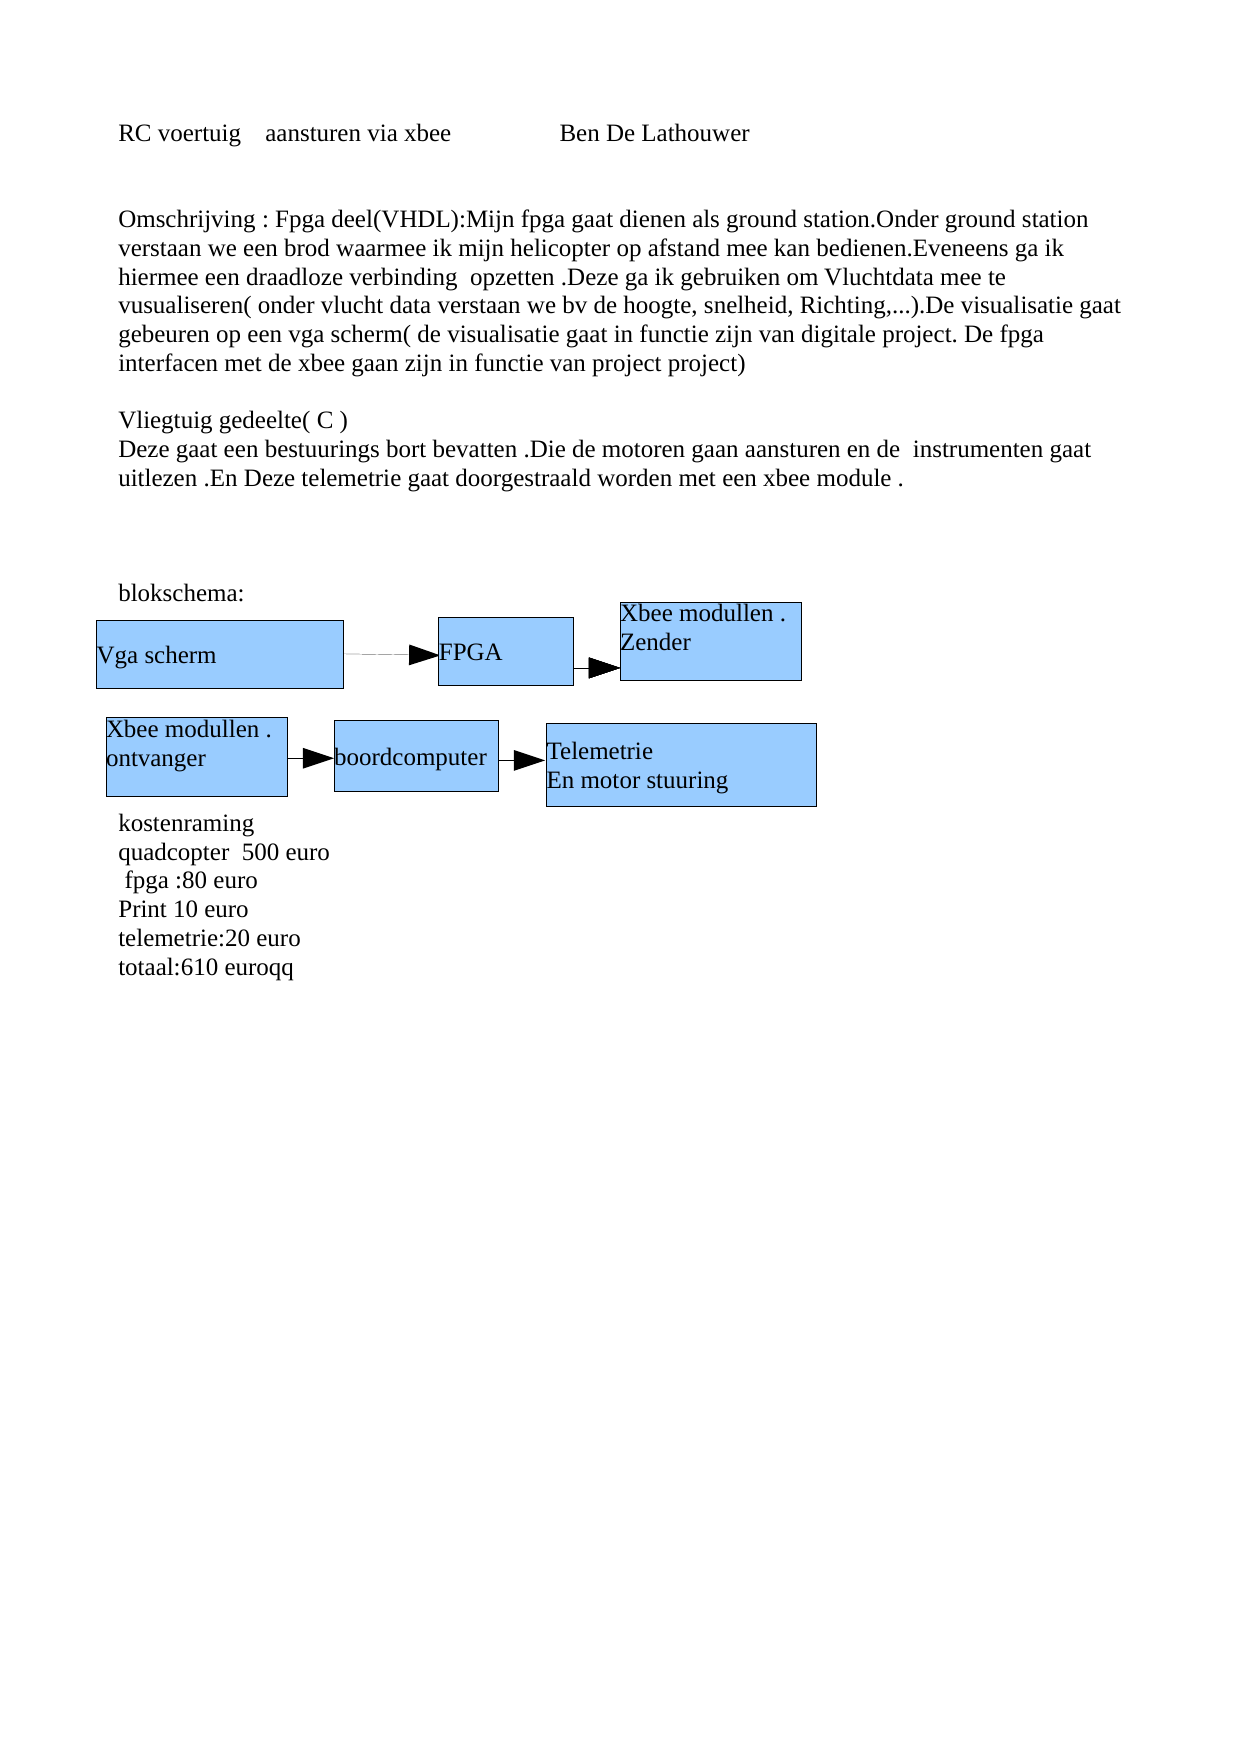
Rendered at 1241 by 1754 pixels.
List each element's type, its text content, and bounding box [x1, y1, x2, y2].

text Deze gaat een bestuurings bort bevatten .Die de motoren gaan aansturen en de instrumenten gaat uitlezen .En Deze telemetrie gaat doorgestraald worden met een xbee module . [118, 434, 1122, 492]
text quadcopter 500 euro [118, 837, 1122, 866]
text Omschrijving : Fpga deel(VHDL):Mijn fpga gaat dienen als ground station.Onder ground station verstaan we een brod waarmee ik mijn helicopter op afstand mee kan bedienen.Eveneens ga ik hiermee een draadloze verbinding opzetten .Deze ga ik gebruiken om Vluchtdata mee te vusualiseren( onder vlucht data verstaan we bv de hoogte, snelheid, Richting,...).De visualisatie gaat gebeuren op een vga scherm( de visualisatie gaat in functie zijn van digitale project. De fpga interfacen met de xbee gaan zijn in functie van project project) [118, 204, 1122, 377]
text totaal:610 euroqq [118, 952, 1122, 981]
text Vliegtuig gedeelte( C ) [118, 406, 1122, 434]
text Print 10 euro [118, 894, 1122, 923]
text kostenraming [118, 808, 1122, 837]
text RC voertuig aansturen via xbee Ben De Lathouwer [118, 118, 1122, 147]
text telemetrie:20 euro [118, 923, 1122, 952]
text blokschema: [118, 578, 1122, 607]
text fpga :80 euro [118, 866, 1122, 894]
